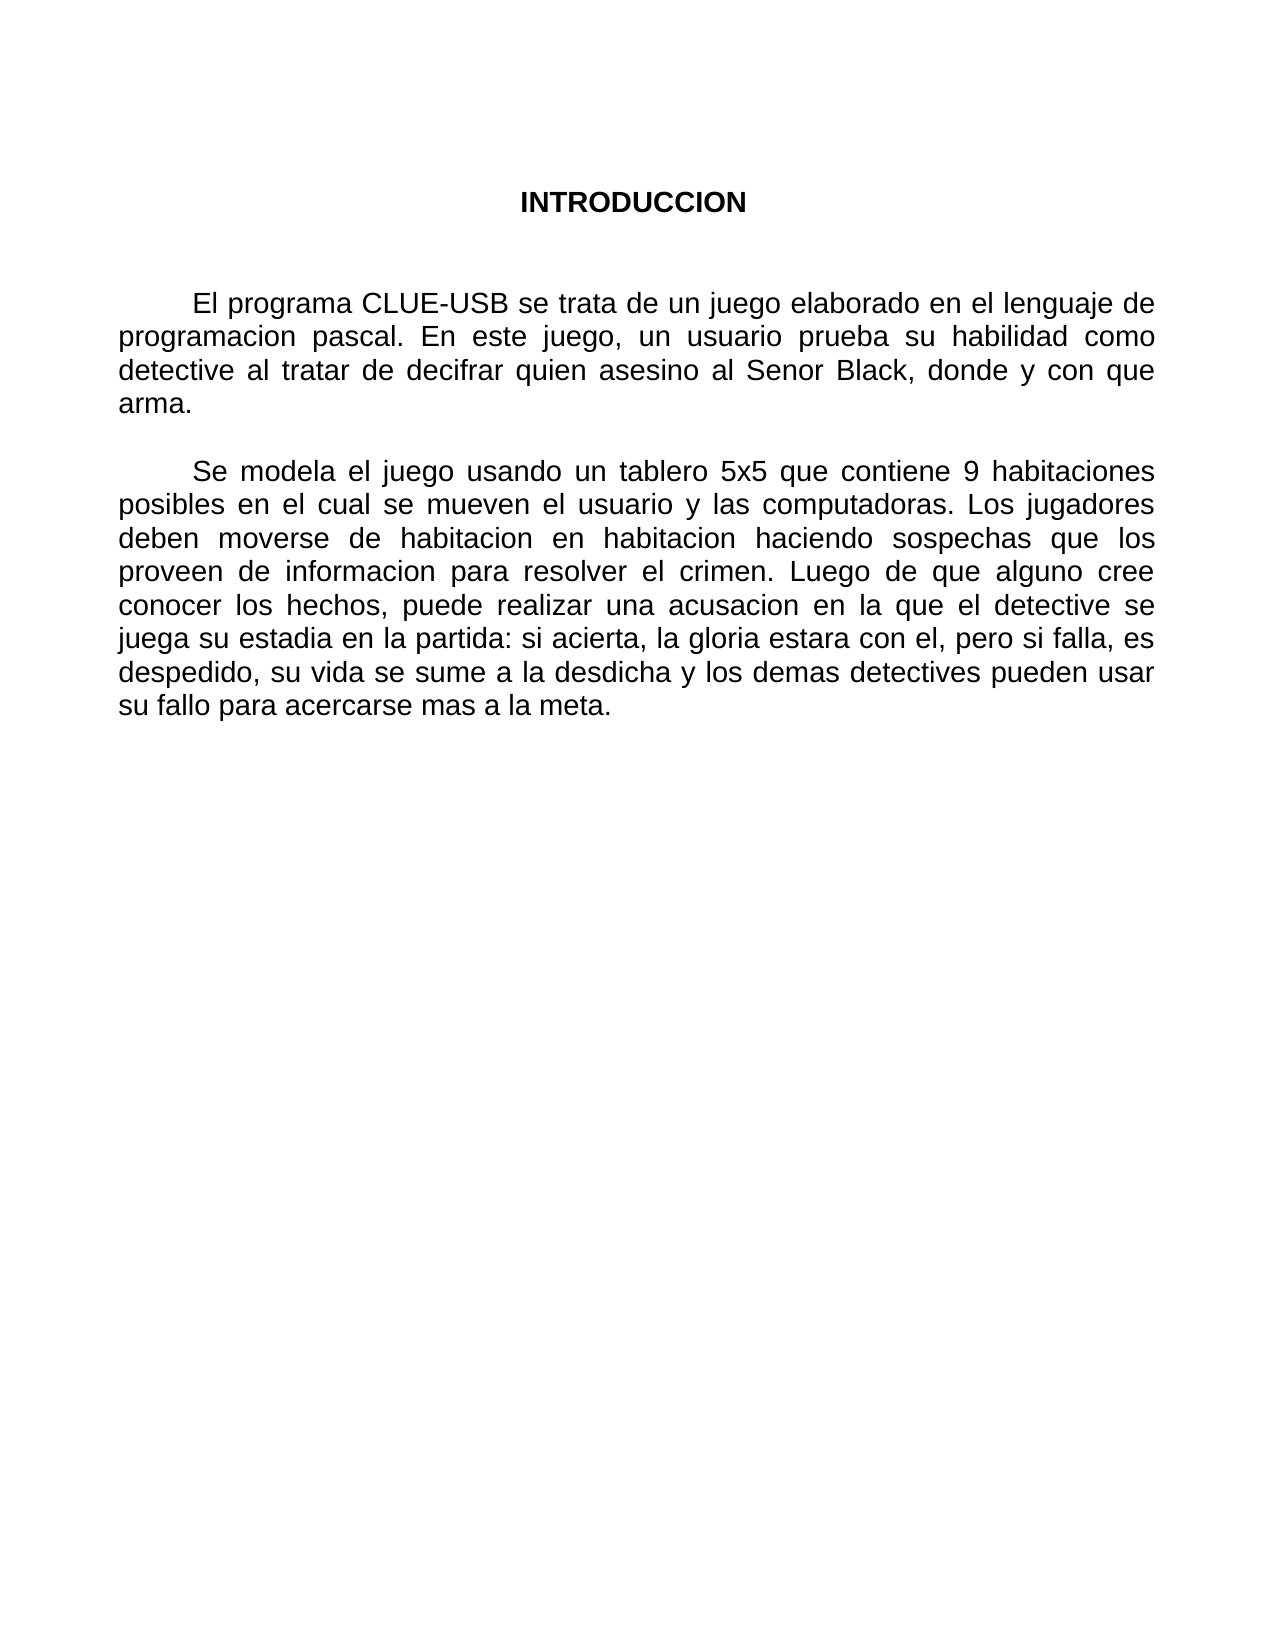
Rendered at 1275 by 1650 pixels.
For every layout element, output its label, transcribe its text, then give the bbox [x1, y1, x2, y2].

text Se modela el juego usando un tablero 5x5 que contiene 9 habitaciones posibles en el cual se mueven el usuario y las computadoras. Los jugadores deben moverse de habitacion en habitacion haciendo sospechas que los proveen de informacion para resolver el crimen. Luego de que alguno cree conocer los hechos, puede realizar una acusacion en la que el detective se juega su estadia en la partida: si acierta, la gloria estara con el, pero si falla, es despedido, su vida se sume a la desdicha y los demas detectives pueden usar su fallo para acercarse mas a la meta. [118, 453, 1157, 722]
text INTRODUCCION [118, 185, 1157, 219]
text El programa CLUE-USB se trata de un juego elaborado en el lenguaje de programacion pascal. En este juego, un usuario prueba su habilidad como detective al tratar de decifrar quien asesino al Senor Black, donde y con que arma. [118, 286, 1157, 420]
